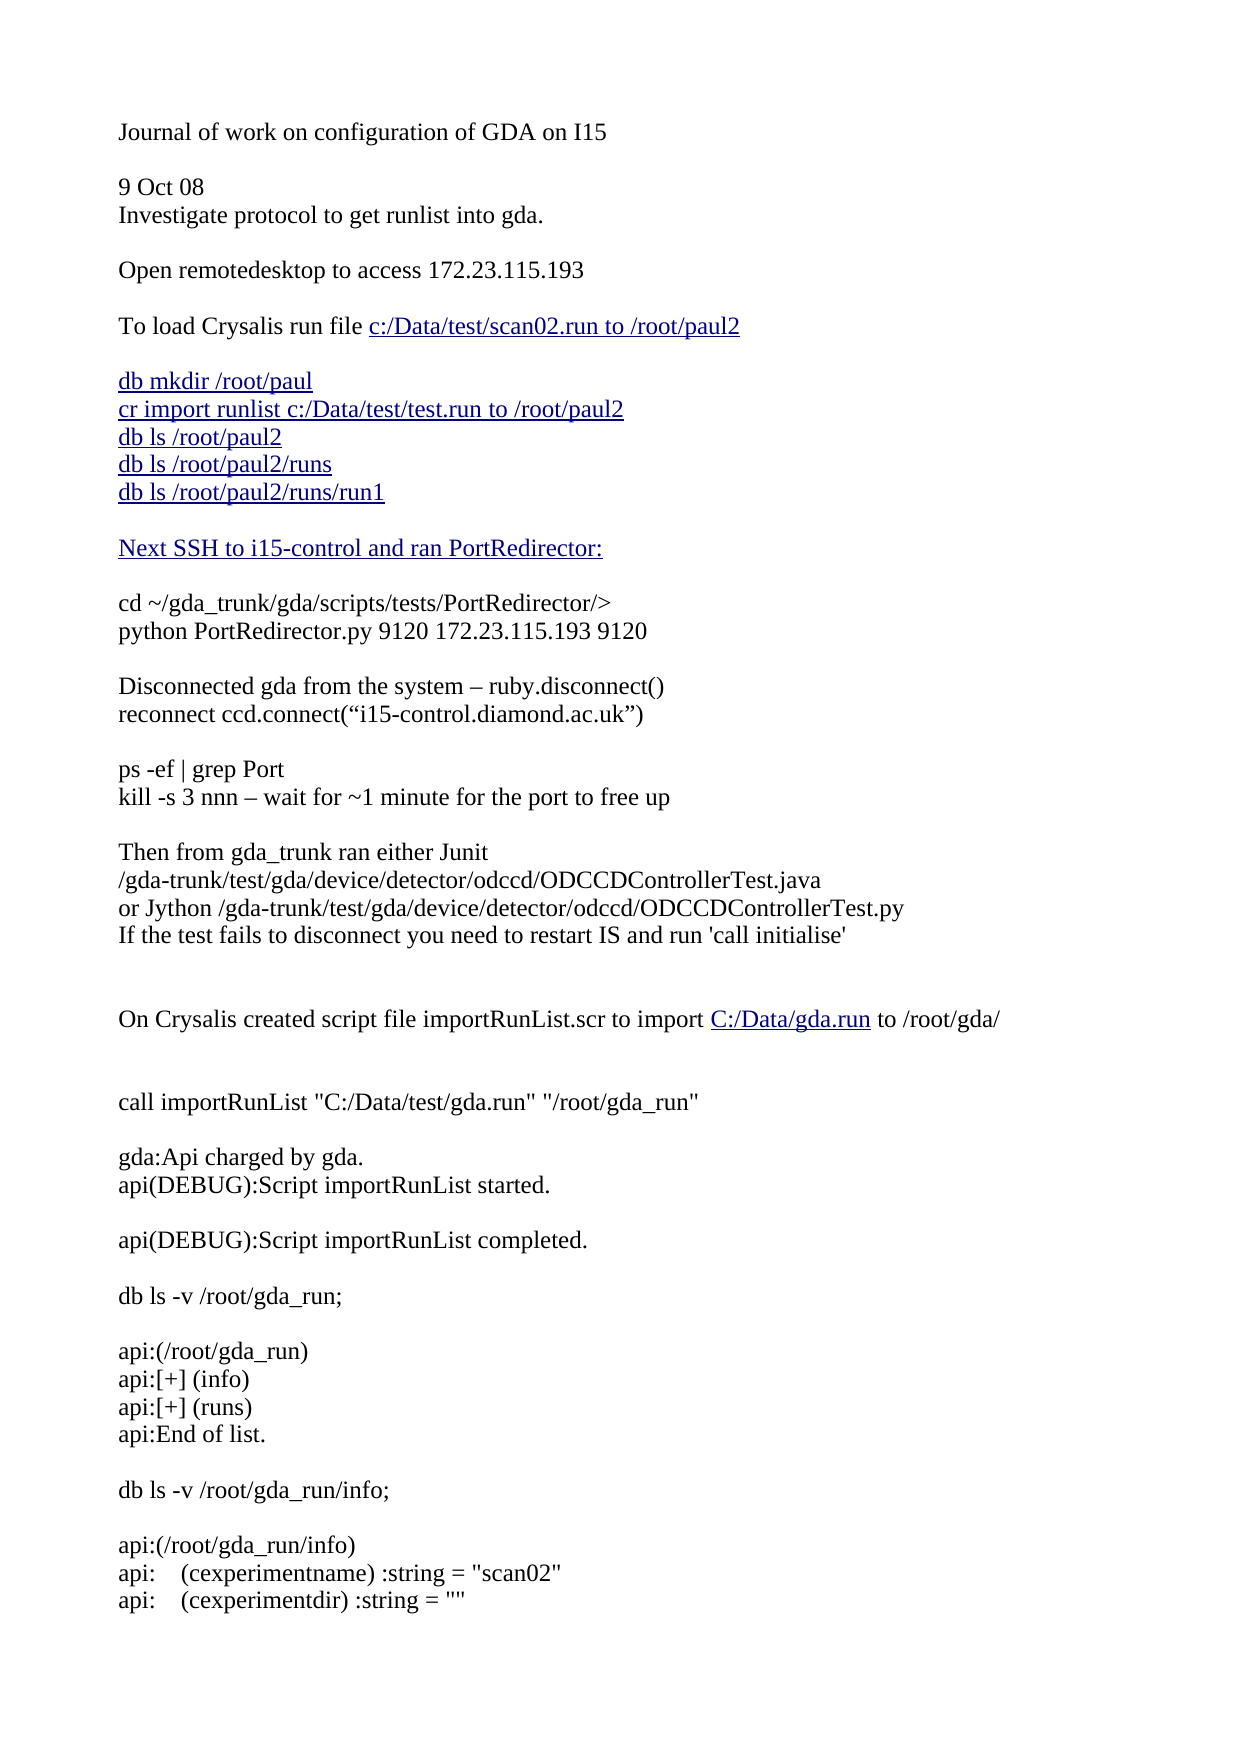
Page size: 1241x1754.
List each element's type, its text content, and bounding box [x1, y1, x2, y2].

text api:End of list. [118, 1420, 1122, 1448]
text api: (cexperimentname) :string = "scan02" [118, 1559, 1122, 1587]
text Investigate protocol to get runlist into gda. [118, 201, 1122, 229]
text If the test fails to disconnect you need to restart IS and run 'call initialise' [118, 922, 1122, 949]
text api: (cexperimentdir) :string = "" [118, 1587, 1122, 1614]
text api:(/root/gda_run) [118, 1337, 1122, 1365]
text db mkdir /root/paul [118, 367, 1122, 395]
text 9 Oct 08 [118, 173, 1122, 201]
text python PortRedirector.py 9120 172.23.115.193 9120 [118, 617, 1122, 644]
text api(DEBUG):Script importRunList started. [118, 1171, 1122, 1199]
text api(DEBUG):Script importRunList completed. [118, 1226, 1122, 1254]
text api:[+] (runs) [118, 1393, 1122, 1420]
text kill -s 3 nnn – wait for ~1 minute for the port to free up [118, 783, 1122, 811]
text Next SSH to i15-control and ran PortRedirector: [118, 534, 1122, 561]
text db ls /root/paul2/runs/run1 [118, 478, 1122, 506]
text api:(/root/gda_run/info) [118, 1531, 1122, 1559]
text reconnect ccd.connect(“i15-control.diamond.ac.uk”) [118, 700, 1122, 728]
text cr import runlist c:/Data/test/test.run to /root/paul2 [118, 395, 1122, 423]
text Journal of work on configuration of GDA on I15 [118, 118, 1122, 146]
text db ls /root/paul2/runs [118, 451, 1122, 478]
text Disconnected gda from the system – ruby.disconnect() [118, 672, 1122, 700]
text On Crysalis created script file importRunList.scr to import C:/Data/gda.run to /root/gda/ [118, 1005, 1122, 1032]
text db ls -v /root/gda_run/info; [118, 1476, 1122, 1503]
text Then from gda_trunk ran either Junit /gda-trunk/test/gda/device/detector/odccd/ODCCDControllerTest.java [118, 838, 1122, 894]
text call importRunList "C:/Data/test/gda.run" "/root/gda_run" [118, 1088, 1122, 1116]
text cd ~/gda_trunk/gda/scripts/tests/PortRedirector/> [118, 589, 1122, 617]
text ps -ef | grep Port [118, 755, 1122, 783]
text db ls /root/paul2 [118, 423, 1122, 451]
text gda:Api charged by gda. [118, 1143, 1122, 1171]
text To load Crysalis run file c:/Data/test/scan02.run to /root/paul2 [118, 312, 1122, 340]
text api:[+] (info) [118, 1365, 1122, 1393]
text or Jython /gda-trunk/test/gda/device/detector/odccd/ODCCDControllerTest.py [118, 894, 1122, 922]
text db ls -v /root/gda_run; [118, 1282, 1122, 1309]
text Open remotedesktop to access 172.23.115.193 [118, 257, 1122, 284]
